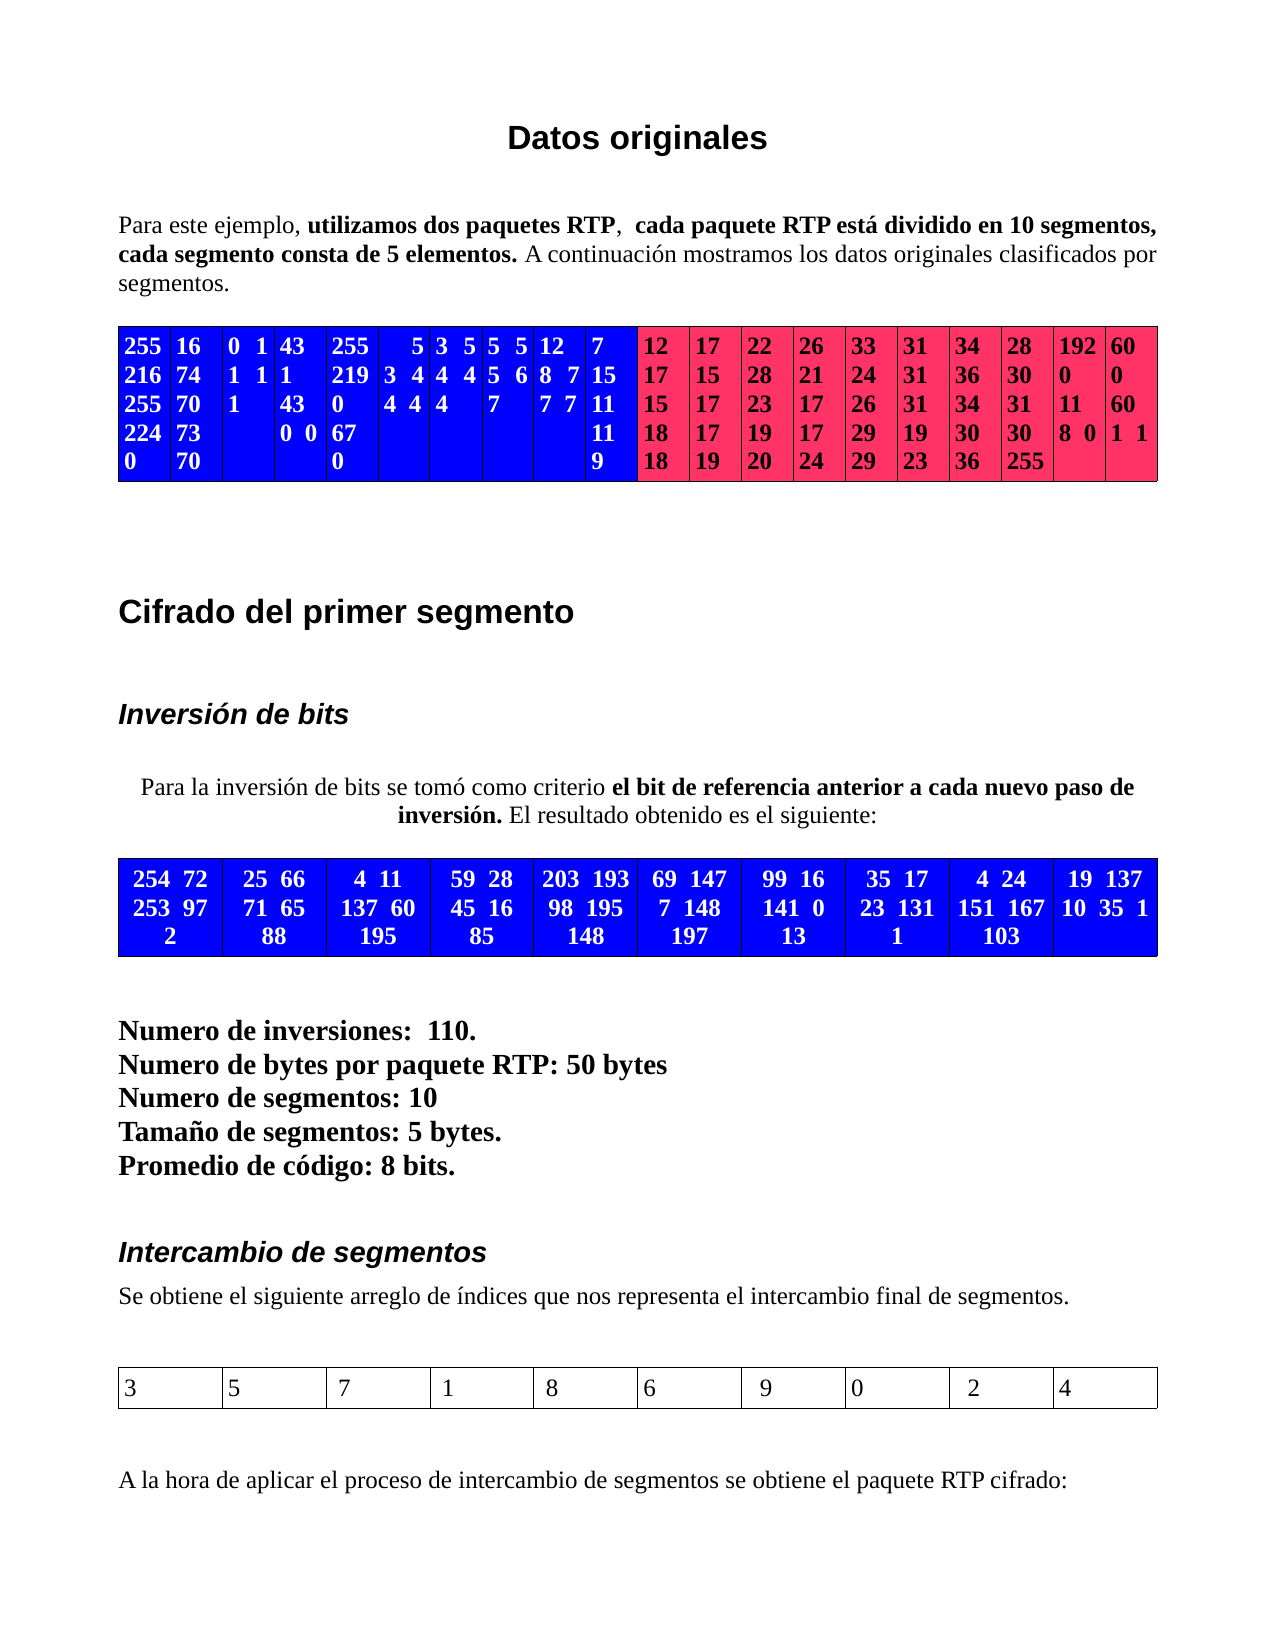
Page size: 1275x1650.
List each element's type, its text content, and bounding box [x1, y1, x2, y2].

table_header 19 137 10 35 1 [1054, 859, 1157, 956]
table_header 8 [534, 1368, 637, 1408]
table_header 33 24 26 29 29 [846, 327, 897, 481]
table_header 99 16 141 0 13 [742, 859, 845, 956]
text Para este ejemplo, utilizamos dos paquetes RTP, cada paquete RTP está dividido en 10 segmentos, cada segmento consta de 5 elementos. A continuación mostramos los datos originales clasificados por segmentos. [118, 211, 1157, 297]
table_header 254 72 253 97 2 [119, 859, 222, 956]
table_header 16 74 70 73 70 [171, 327, 222, 481]
table_header 3 [119, 1368, 222, 1408]
table_header 0 1 1 1 1 [223, 327, 274, 481]
table_header 43 1 43 0 0 [275, 327, 326, 481]
table_header 34 36 34 30 36 [950, 327, 1001, 481]
table_header 25 66 71 65 88 [223, 859, 326, 956]
text Se obtiene el siguiente arreglo de índices que nos representa el intercambio final de segmentos. [118, 1281, 1157, 1310]
text A la hora de aplicar el proceso de intercambio de segmentos se obtiene el paquete RTP cifrado: [118, 1465, 1157, 1494]
subtitle Cifrado del primer segmento [118, 592, 1157, 631]
text Numero de segmentos: 10 [118, 1081, 1157, 1114]
text Numero de inversiones: 110. [118, 1013, 1157, 1047]
text Para la inversión de bits se tomó como criterio el bit de referencia anterior a cada nuevo paso de inversión. El resultado obtenido es el siguiente: [118, 772, 1157, 829]
table_header 17 15 17 17 19 [690, 327, 741, 481]
table_header 35 17 23 131 1 [846, 859, 949, 956]
table_header 7 15 11 11 9 [586, 327, 637, 481]
table_header 4 24 151 167 103 [950, 859, 1053, 956]
text Promedio de código: 8 bits. [118, 1148, 1157, 1181]
table_header 0 [846, 1368, 949, 1408]
table_header 255 219 0 67 0 [327, 327, 378, 481]
table_header 12 8 7 7 7 [534, 327, 585, 481]
text Numero de bytes por paquete RTP: 50 bytes [118, 1047, 1157, 1081]
table_header 4 [1054, 1368, 1157, 1408]
subtitle Inversión de bits [118, 697, 1157, 731]
table_header 28 30 31 30 255 [1002, 327, 1053, 481]
table_header 6 [638, 1368, 741, 1408]
table_header 3 5 4 4 4 [430, 327, 482, 481]
subtitle Intercambio de segmentos [118, 1235, 1157, 1268]
table_header 4 11 137 60 195 [327, 859, 430, 956]
subtitle Datos originales [118, 118, 1157, 157]
table_header 203 193 98 195 148 [534, 859, 637, 956]
table_header 1 [431, 1368, 533, 1408]
table_header 5 3 4 4 4 [379, 327, 429, 481]
table_header 31 31 31 19 23 [898, 327, 949, 481]
table_header 22 28 23 19 20 [742, 327, 793, 481]
table_header 9 [742, 1368, 845, 1408]
table_header 60 0 60 1 1 [1106, 327, 1157, 481]
table_header 7 [327, 1368, 430, 1408]
table_header 5 [223, 1368, 326, 1408]
text Tamaño de segmentos: 5 bytes. [118, 1114, 1157, 1148]
table_header 69 147 7 148 197 [638, 859, 741, 956]
table_header 12 17 15 18 18 [638, 327, 689, 481]
table_header 255 216 255 224 0 [119, 327, 170, 481]
table_header 26 21 17 17 24 [794, 327, 845, 481]
table_header 59 28 45 16 85 [431, 859, 533, 956]
table_header 192 0 11 8 0 [1054, 327, 1105, 481]
table_header 2 [950, 1368, 1053, 1408]
table_header 5 5 5 6 7 [483, 327, 533, 481]
